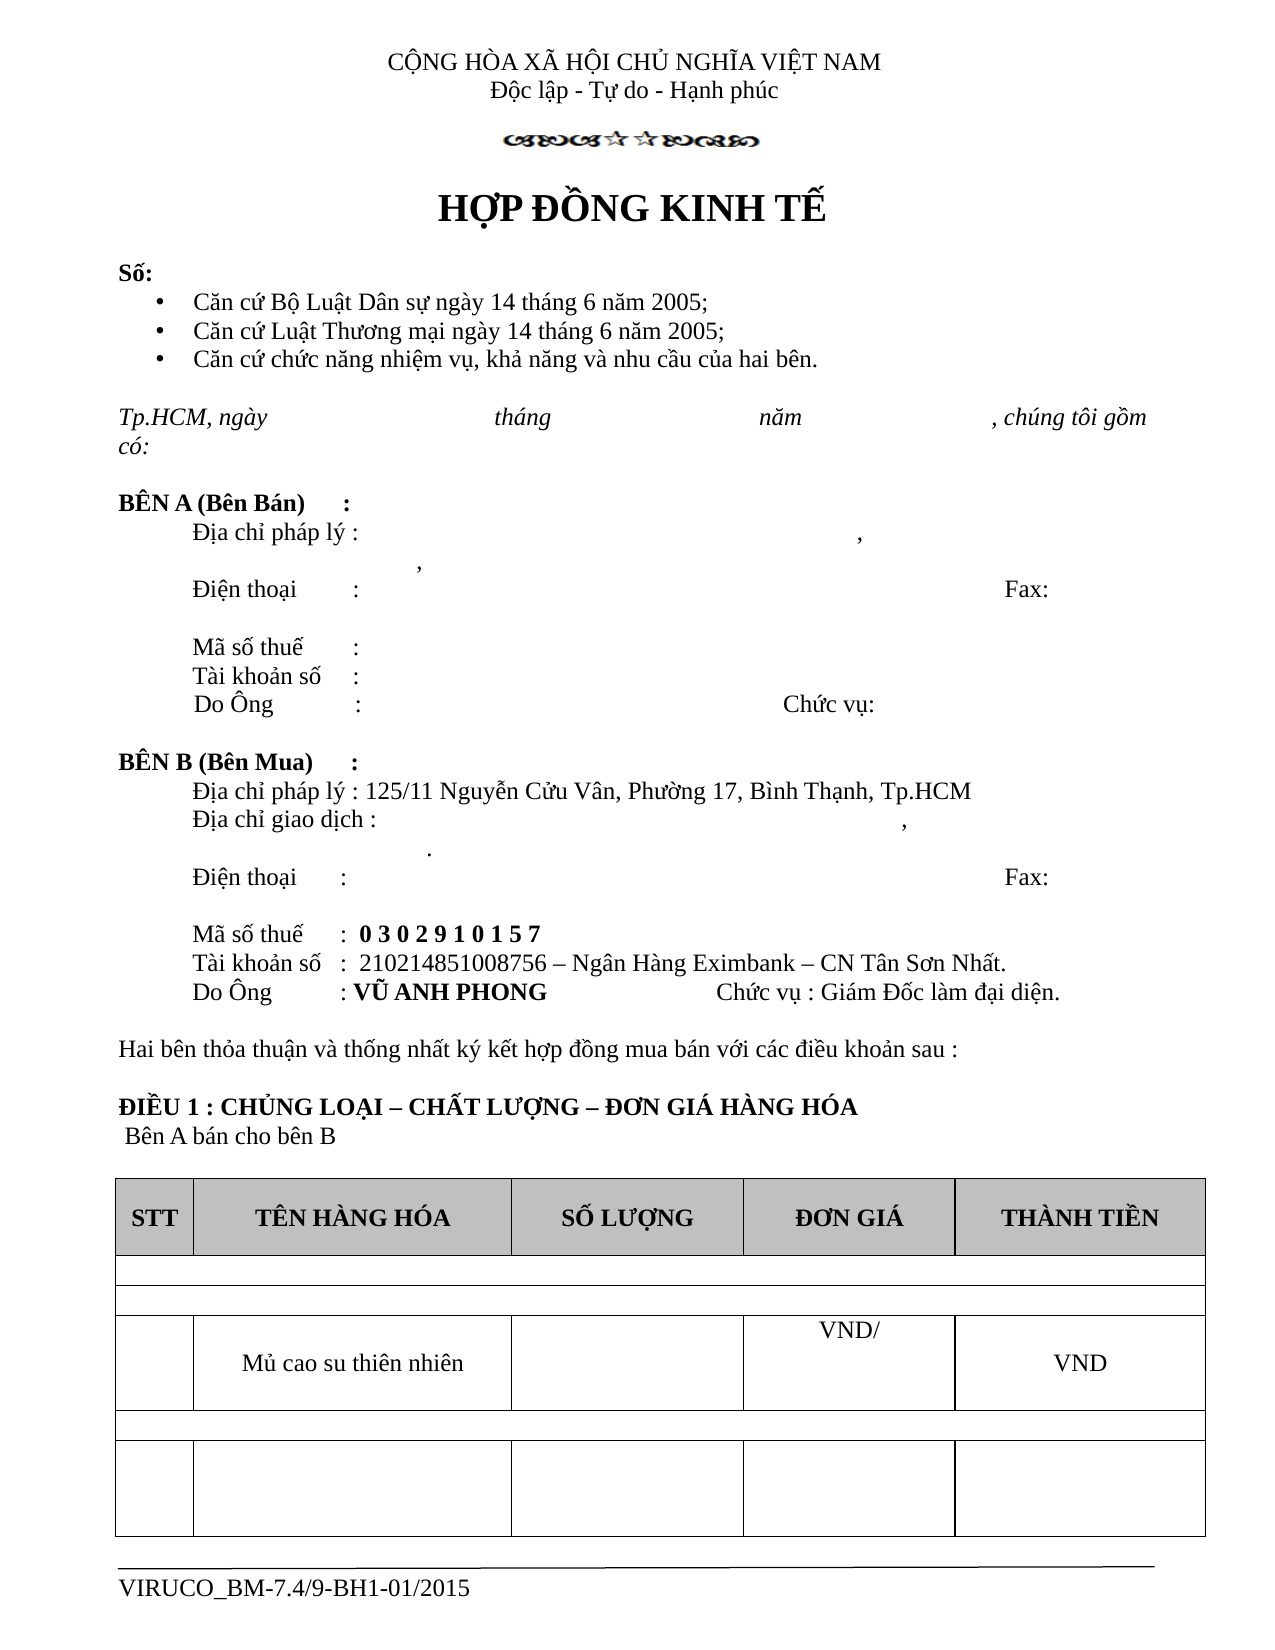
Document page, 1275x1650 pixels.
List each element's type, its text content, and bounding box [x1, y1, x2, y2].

text BÊN A (Bên Bán) : <o.partner_id.name> [118, 488, 1157, 517]
text Ðiện thoại : <o.company_id and o.company_id.phone or ''> Fax: <o.company_id and o.company_id.fax or ''> [118, 862, 1157, 919]
list Căn cứ chức năng nhiệm vụ, khả năng và nhu cầu của hai bên. [156, 344, 1157, 373]
table_header TÊN HÀNG HÓA [194, 1179, 511, 1255]
text Hai bên thỏa thuận và thống nhất ký kết hợp đồng mua bán với các điều khoản sau : [118, 1034, 1157, 1063]
text Mã số thuế : 0 3 0 2 9 1 0 1 5 7 [118, 919, 1157, 948]
table_cell <for each="sequence,line in enumerate(o.hopdong_line)"> [116, 1256, 1205, 1285]
text Tài khoản số : 210214851008756 – Ngân Hàng Eximbank – CN Tân Sơn Nhất. [118, 948, 1157, 977]
table_cell <convert_amount(line.price_unit)> [744, 1441, 954, 1536]
text Số: <o.name> [118, 258, 1157, 287]
text HỢP ĐỒNG KINH TẾ [118, 184, 1157, 229]
table_cell Mủ cao su thiên nhiên [194, 1316, 511, 1410]
table_header STT [116, 1179, 193, 1255]
text Bên A bán cho bên B [118, 1121, 1157, 1149]
text Ðịa chỉ pháp lý : 125/11 Nguyễn Cửu Vân, Phường 17, Bình Thạnh, Tp.HCM [118, 776, 1157, 804]
table_header THÀNH TIỀN [956, 1179, 1205, 1255]
text Ðiện thoại : <o.partner_id and o.partner_id.phone or ''> Fax: <o.partner_id and o.partner_id.fax or ''> [118, 574, 1157, 632]
table_header SỐ LƯỢNG [512, 1179, 743, 1255]
text ÐIỀU 1 : CHỦNG LOẠI – CHẤT LƯỢNG – ĐƠN GIÁ HÀNG HÓA [118, 1092, 1157, 1121]
table_cell </if> [116, 1411, 1205, 1440]
list Căn cứ Luật Thương mại ngày 14 tháng 6 năm 2005; [156, 316, 1157, 344]
table_cell VND/<line.product_uom.name> [744, 1316, 954, 1410]
text Do Ông : Chức vụ: [118, 689, 1157, 718]
text Tài khoản số : <get_nganhang(o)> [118, 661, 1157, 689]
text Do Ông : VŨ ANH PHONG Chức vụ : Giám Đốc làm đại diện. [118, 977, 1157, 1006]
text ✰ [118, 104, 1157, 138]
text BÊN B (Bên Mua) : <o.company_id.name> [118, 747, 1157, 776]
text Ðịa chỉ giao dịch : <o.company_id and o.company_id.street or''>, <o.company_id and o.company_id.street2 or ''>. [118, 804, 1157, 862]
table_header ĐƠN GIÁ [744, 1179, 954, 1255]
text CỘNG HÒA XÃ HỘI CHỦ NGHĨA VIỆT NAM [118, 47, 1157, 76]
table_cell <line.product_id.default_code> [194, 1441, 511, 1536]
text Ðịa chỉ pháp lý : <o.partner_id and o.partner_id.street or''>, <o.partner_id and o.partner_id.street2 or ''>, <o.partner_id.state_id and o.partner_id.state_id.name or ''> [118, 517, 1157, 574]
table_cell <convert_amount(line.product_qty)> [512, 1441, 743, 1536]
table_cell VND [956, 1316, 1205, 1410]
text Ðộc lập - Tự do - Hạnh phúc [118, 76, 1157, 104]
picture [444, 109, 813, 171]
list Căn cứ Bộ Luật Dân sự ngày 14 tháng 6 năm 2005; [156, 287, 1157, 316]
text Tp.HCM, ngày <o.tu_ngay[8:10]> tháng <o.tu_ngay[5:7]> năm <o.tu_ngay[:4]>, chúng tôi gồm có: [118, 402, 1157, 459]
table_cell <if test="sequence==0"> [116, 1286, 1205, 1314]
table_cell <sequence + 1> [116, 1441, 193, 1536]
table_cell [116, 1316, 193, 1410]
table_cell <convert_amount(line.price_subtotal)> [956, 1441, 1205, 1536]
table_cell <line.product_uom.name> [512, 1316, 743, 1410]
text Mã số thuế : <convert_mst(o.partner_id and o.partner_id.vat or '')> [118, 632, 1157, 661]
